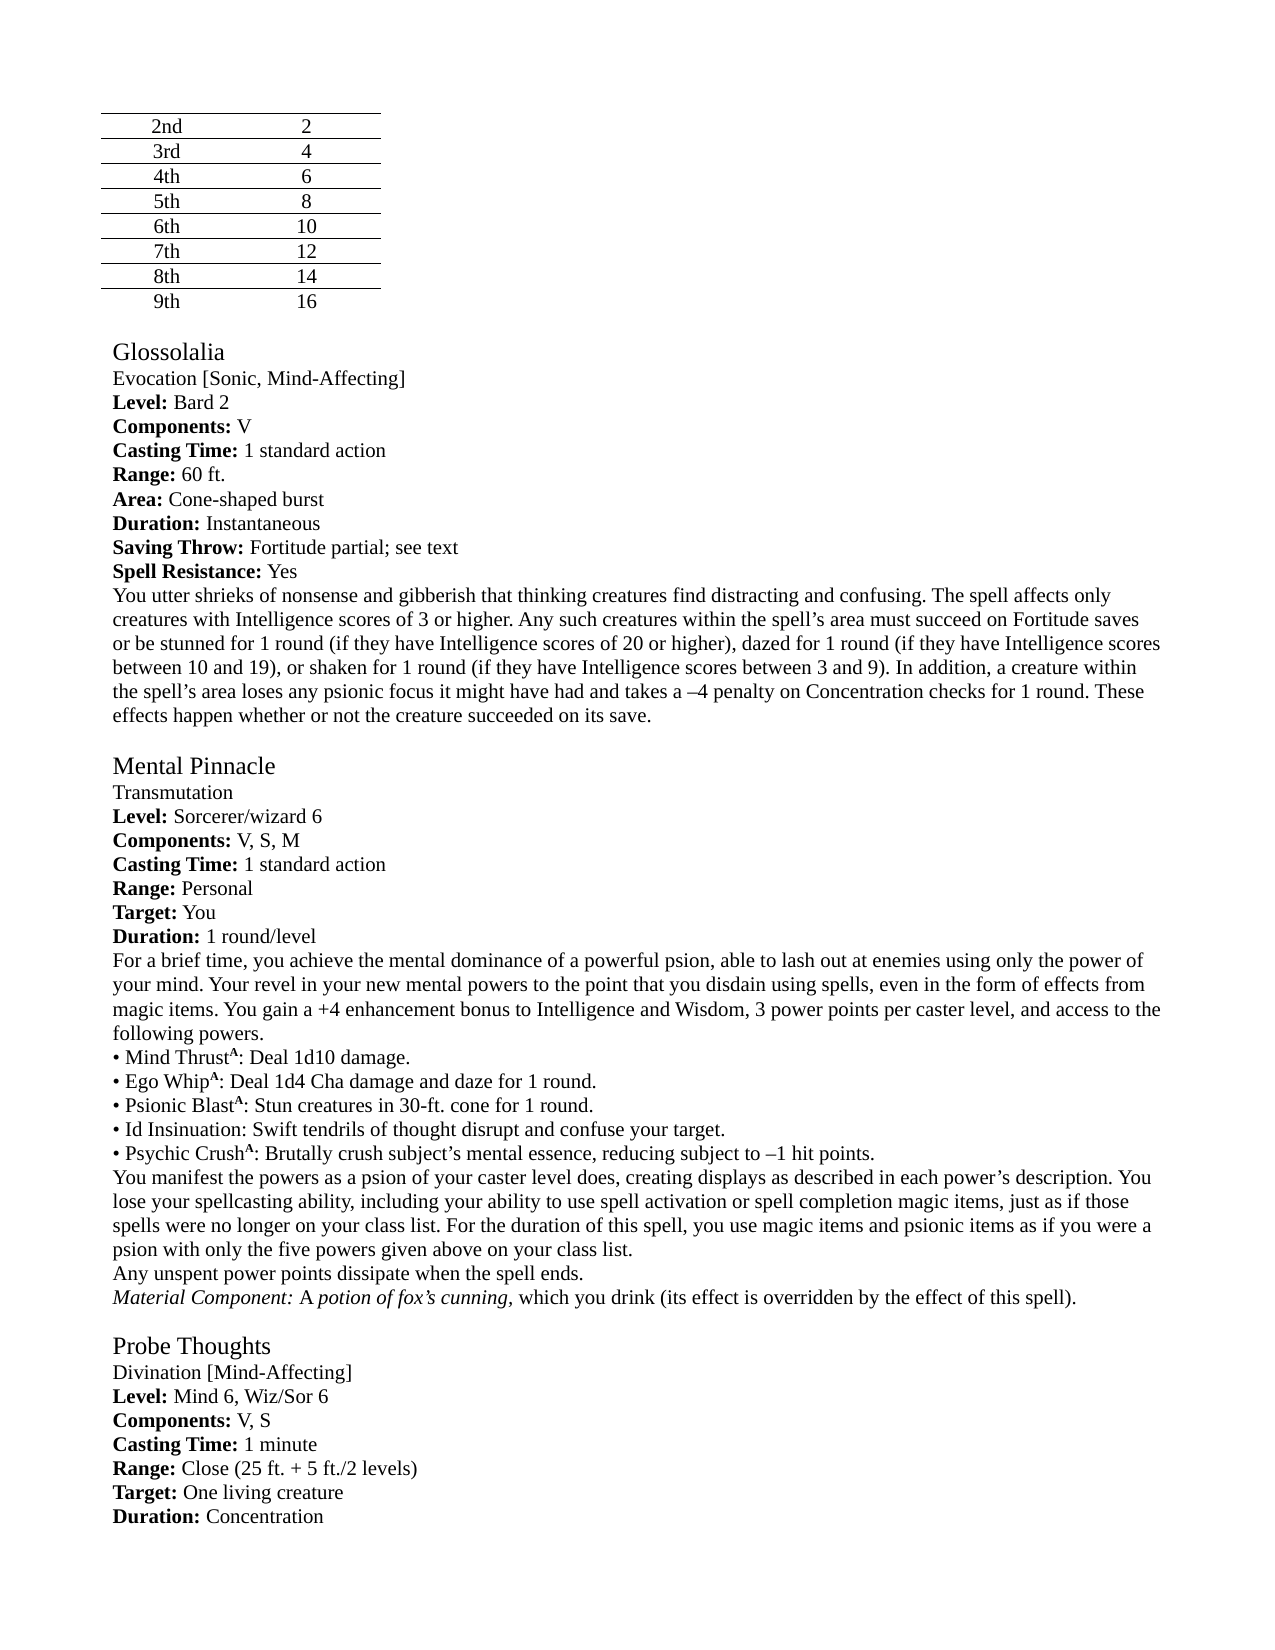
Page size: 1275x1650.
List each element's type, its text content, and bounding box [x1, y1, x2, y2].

text • Mind ThrustA: Deal 1d10 damage. [112, 1044, 1162, 1069]
text Area: Cone-shaped burst [112, 486, 1162, 511]
table_cell 8 [232, 189, 381, 213]
text Level: Mind 6, Wiz/Sor 6 [112, 1384, 1162, 1408]
table_cell 2 [232, 114, 381, 138]
subtitle Glossolalia [112, 337, 1162, 366]
text Divination [Mind-Affecting] [112, 1359, 1162, 1384]
text Any unspent power points dissipate when the spell ends. [112, 1261, 1162, 1285]
table_cell 14 [232, 264, 381, 288]
text Duration: Instantaneous [112, 511, 1162, 534]
text For a brief time, you achieve the mental dominance of a powerful psion, able to lash out at enemies using only the power of your mind. Your revel in your new mental powers to the point that you disdain using spells, even in the form of effects from magic items. You gain a +4 enhancement bonus to Intelligence and Wisdom, 3 power points per caster level, and access to the following powers. [112, 948, 1162, 1044]
text • Psionic BlastA: Stun creatures in 30-ft. cone for 1 round. [112, 1093, 1162, 1117]
table_cell 10 [232, 214, 381, 238]
text You utter shrieks of nonsense and gibberish that thinking creatures find distracting and confusing. The spell affects only creatures with Intelligence scores of 3 or higher. Any such creatures within the spell’s area must succeed on Fortitude saves or be stunned for 1 round (if they have Intelligence scores of 20 or higher), dazed for 1 round (if they have Intelligence scores between 10 and 19), or shaken for 1 round (if they have Intelligence scores between 3 and 9). In addition, a creature within the spell’s area loses any psionic focus it might have had and takes a –4 penalty on Concentration checks for 1 round. These effects happen whether or not the creature succeeded on its save. [112, 583, 1162, 727]
text Spell Resistance: Yes [112, 559, 1162, 583]
table_cell 4th [101, 164, 232, 188]
text Range: 60 ft. [112, 462, 1162, 486]
text Casting Time: 1 standard action [112, 852, 1162, 876]
text Components: V, S [112, 1408, 1162, 1432]
text Target: One living creature [112, 1480, 1162, 1504]
text Level: Bard 2 [112, 390, 1162, 414]
table_cell 6th [101, 214, 232, 238]
table_cell 5th [101, 189, 232, 213]
text • Ego WhipA: Deal 1d4 Cha damage and daze for 1 round. [112, 1069, 1162, 1093]
text You manifest the powers as a psion of your caster level does, creating displays as described in each power’s description. You lose your spellcasting ability, including your ability to use spell activation or spell completion magic items, just as if those spells were no longer on your class list. For the duration of this spell, you use magic items and psionic items as if you were a psion with only the five powers given above on your class list. [112, 1165, 1162, 1261]
text Range: Close (25 ft. + 5 ft./2 levels) [112, 1456, 1162, 1480]
table_cell 12 [232, 239, 381, 263]
text Range: Personal [112, 876, 1162, 900]
text Material Component: A potion of fox’s cunning, which you drink (its effect is overridden by the effect of this spell). [112, 1285, 1162, 1309]
table_cell 8th [101, 264, 232, 288]
table_cell 7th [101, 239, 232, 263]
text Saving Throw: Fortitude partial; see text [112, 534, 1162, 559]
text Duration: 1 round/level [112, 924, 1162, 948]
subtitle Probe Thoughts [112, 1331, 1162, 1359]
text • Psychic CrushA: Brutally crush subject’s mental essence, reducing subject to –1 hit points. [112, 1141, 1162, 1165]
text Casting Time: 1 minute [112, 1432, 1162, 1456]
table_cell 16 [232, 289, 381, 313]
text Target: You [112, 900, 1162, 924]
text Level: Sorcerer/wizard 6 [112, 804, 1162, 828]
text Duration: Concentration [112, 1504, 1162, 1528]
table_cell 4 [232, 139, 381, 163]
text Components: V, S, M [112, 828, 1162, 852]
text • Id Insinuation: Swift tendrils of thought disrupt and confuse your target. [112, 1117, 1162, 1141]
subtitle Mental Pinnacle [112, 751, 1162, 780]
table_cell 9th [101, 289, 232, 313]
table_cell 3rd [101, 139, 232, 163]
text Transmutation [112, 780, 1162, 804]
text Components: V [112, 414, 1162, 438]
text Casting Time: 1 standard action [112, 438, 1162, 462]
table_cell 6 [232, 164, 381, 188]
text Evocation [Sonic, Mind-Affecting] [112, 366, 1162, 390]
table_cell 2nd [101, 114, 232, 138]
